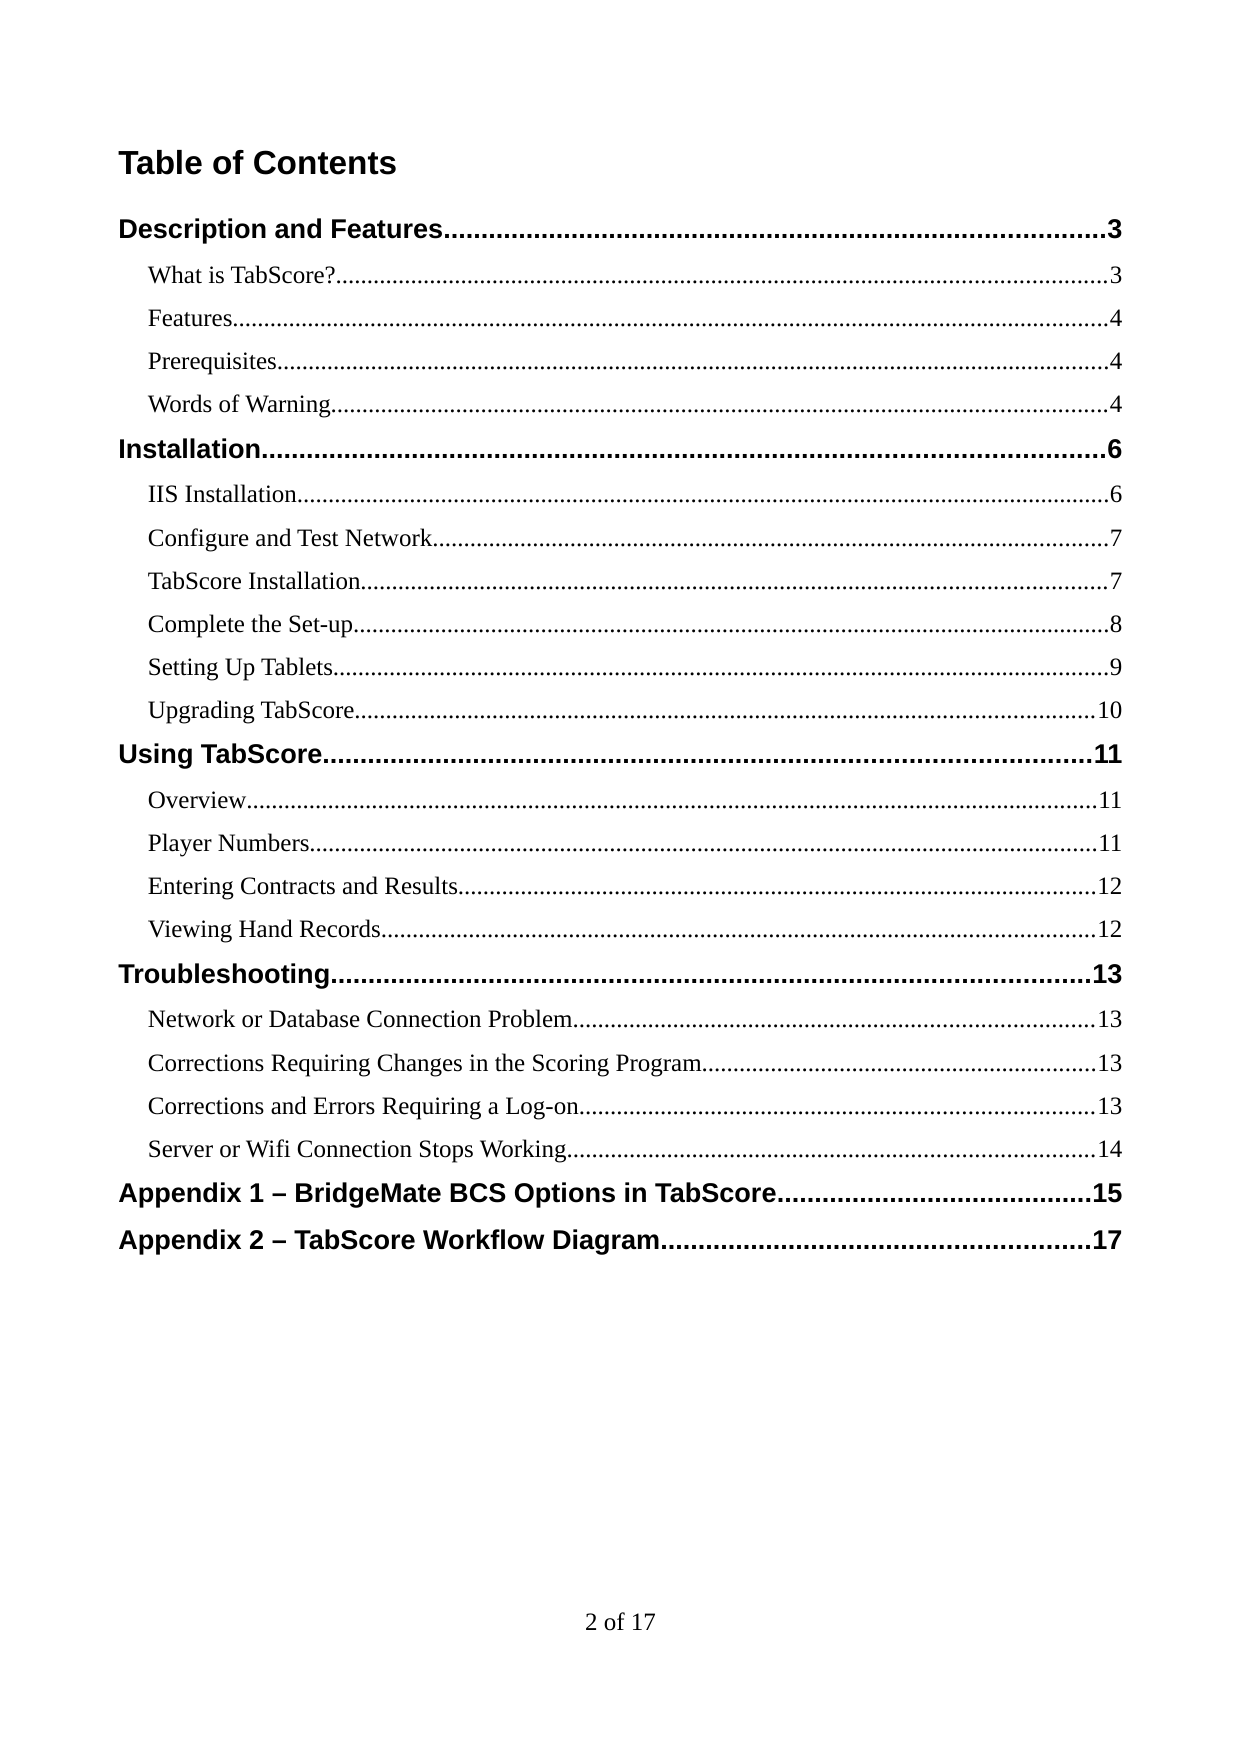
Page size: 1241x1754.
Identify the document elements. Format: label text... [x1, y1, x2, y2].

text Complete the Set-up 8 [148, 609, 1122, 638]
text Features 4 [148, 303, 1122, 332]
text Network or Database Connection Problem 13 [148, 1004, 1122, 1033]
text Description and Features 3 [118, 213, 1122, 244]
text IIS Installation 6 [148, 479, 1122, 508]
text Appendix 1 – BridgeMate BCS Options in TabScore 15 [118, 1177, 1122, 1208]
text Upgrading TabScore 10 [148, 695, 1122, 724]
text Appendix 2 – TabScore Workflow Diagram 17 [118, 1224, 1122, 1255]
text Entering Contracts and Results 12 [148, 871, 1122, 900]
text Installation 6 [118, 433, 1122, 464]
text What is TabScore? 3 [148, 260, 1122, 289]
text Words of Warning 4 [148, 389, 1122, 418]
text Server or Wifi Connection Stops Working 14 [148, 1134, 1122, 1163]
text TabScore Installation 7 [148, 566, 1122, 594]
text Prerequisites 4 [148, 346, 1122, 375]
text Viewing Hand Records 12 [148, 914, 1122, 943]
text Corrections and Errors Requiring a Log-on 13 [148, 1091, 1122, 1119]
text Configure and Test Network 7 [148, 523, 1122, 551]
subtitle Table of Contents [118, 143, 1122, 182]
text Corrections Requiring Changes in the Scoring Program 13 [148, 1048, 1122, 1076]
text Player Numbers 11 [148, 828, 1122, 857]
text Troubleshooting 13 [118, 958, 1122, 989]
text Using TabScore 11 [118, 738, 1122, 769]
text Setting Up Tablets 9 [148, 652, 1122, 681]
text Overview 11 [148, 785, 1122, 814]
